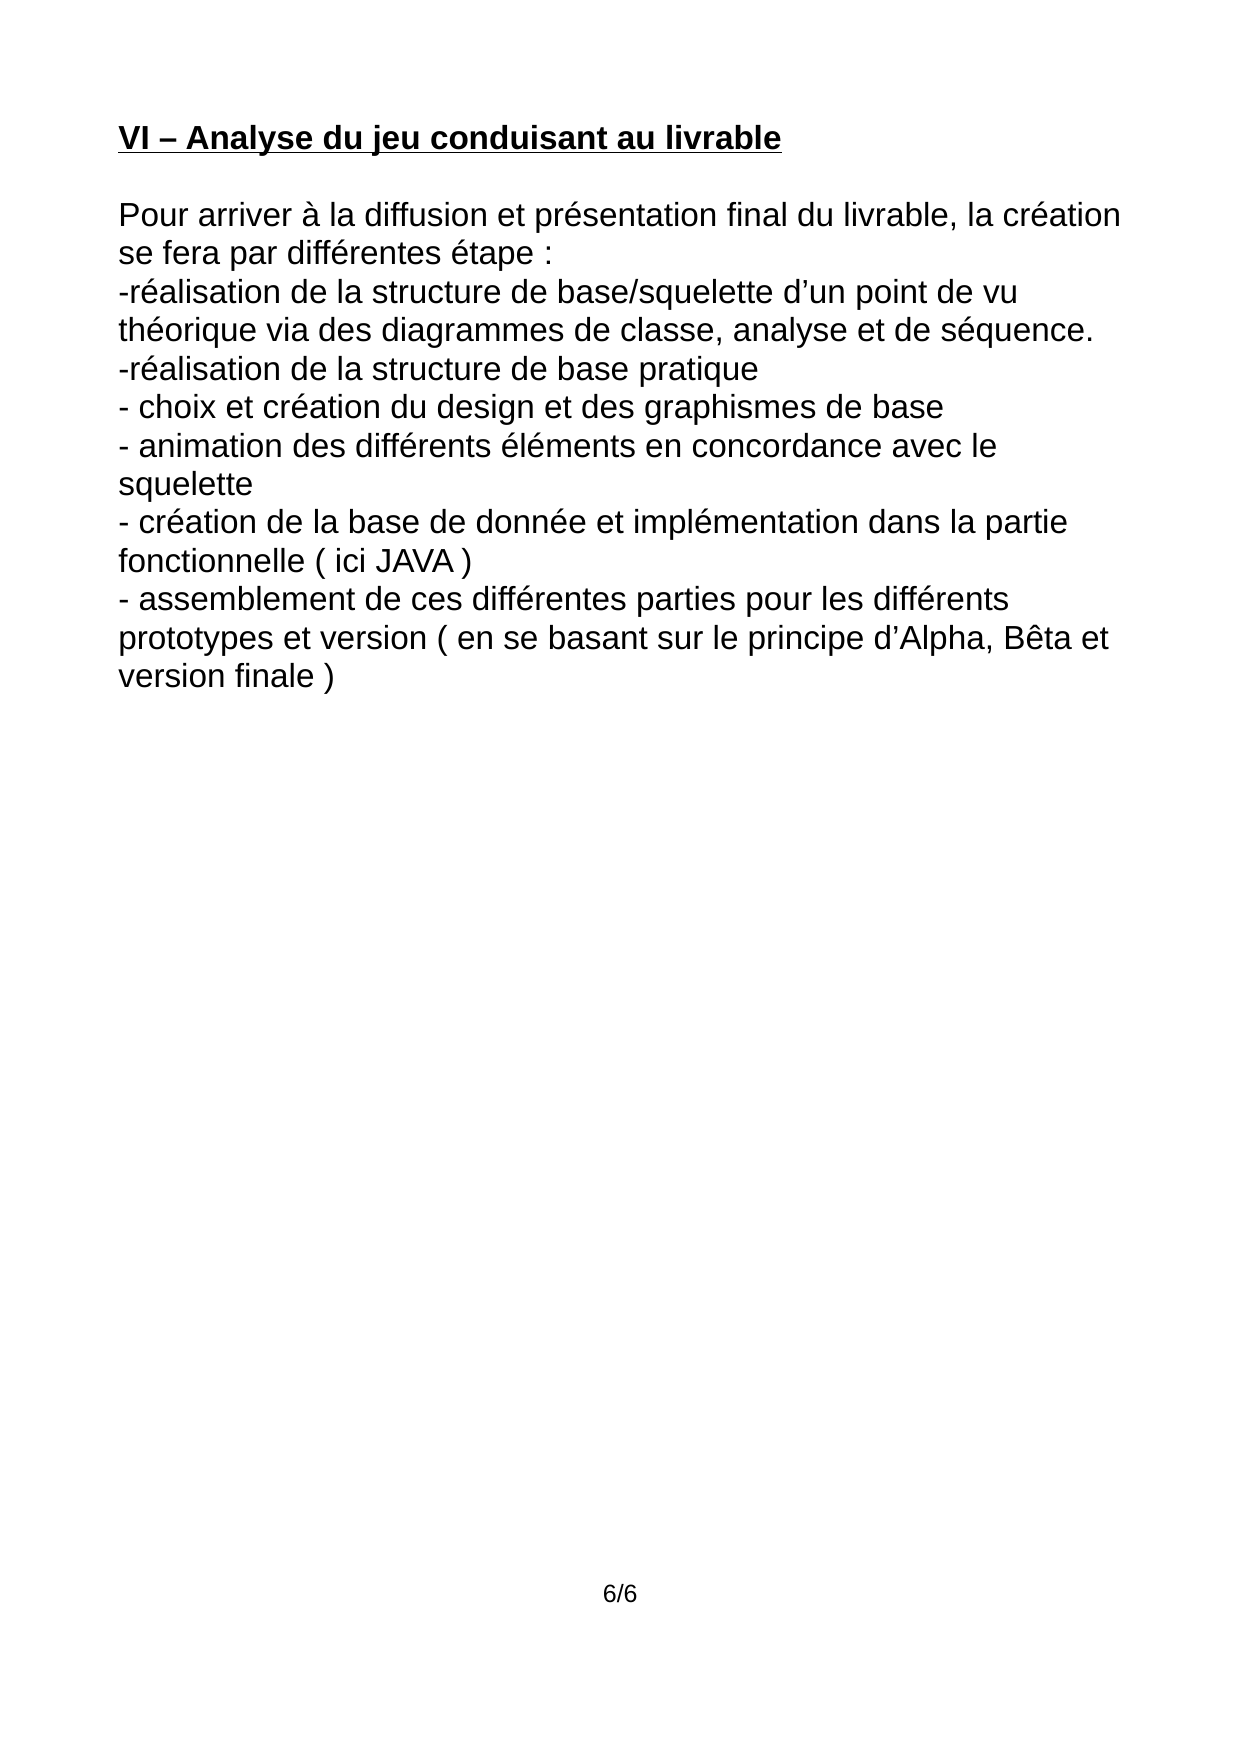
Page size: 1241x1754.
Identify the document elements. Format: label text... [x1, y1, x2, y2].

text 6/6 [118, 1579, 1122, 1607]
text - assemblement de ces différentes parties pour les différents prototypes et version ( en se basant sur le principe d’Alpha, Bêta et version finale ) [118, 579, 1122, 695]
text - animation des différents éléments en concordance avec le squelette [118, 426, 1122, 502]
text -réalisation de la structure de base/squelette d’un point de vu théorique via des diagrammes de classe, analyse et de séquence. [118, 272, 1122, 349]
text - création de la base de donnée et implémentation dans la partie fonctionnelle ( ici JAVA ) [118, 502, 1122, 579]
text VI – Analyse du jeu conduisant au livrable [118, 118, 1122, 157]
text Pour arriver à la diffusion et présentation final du livrable, la création se fera par différentes étape : [118, 195, 1122, 272]
text -réalisation de la structure de base pratique [118, 349, 1122, 387]
text - choix et création du design et des graphismes de base [118, 387, 1122, 426]
